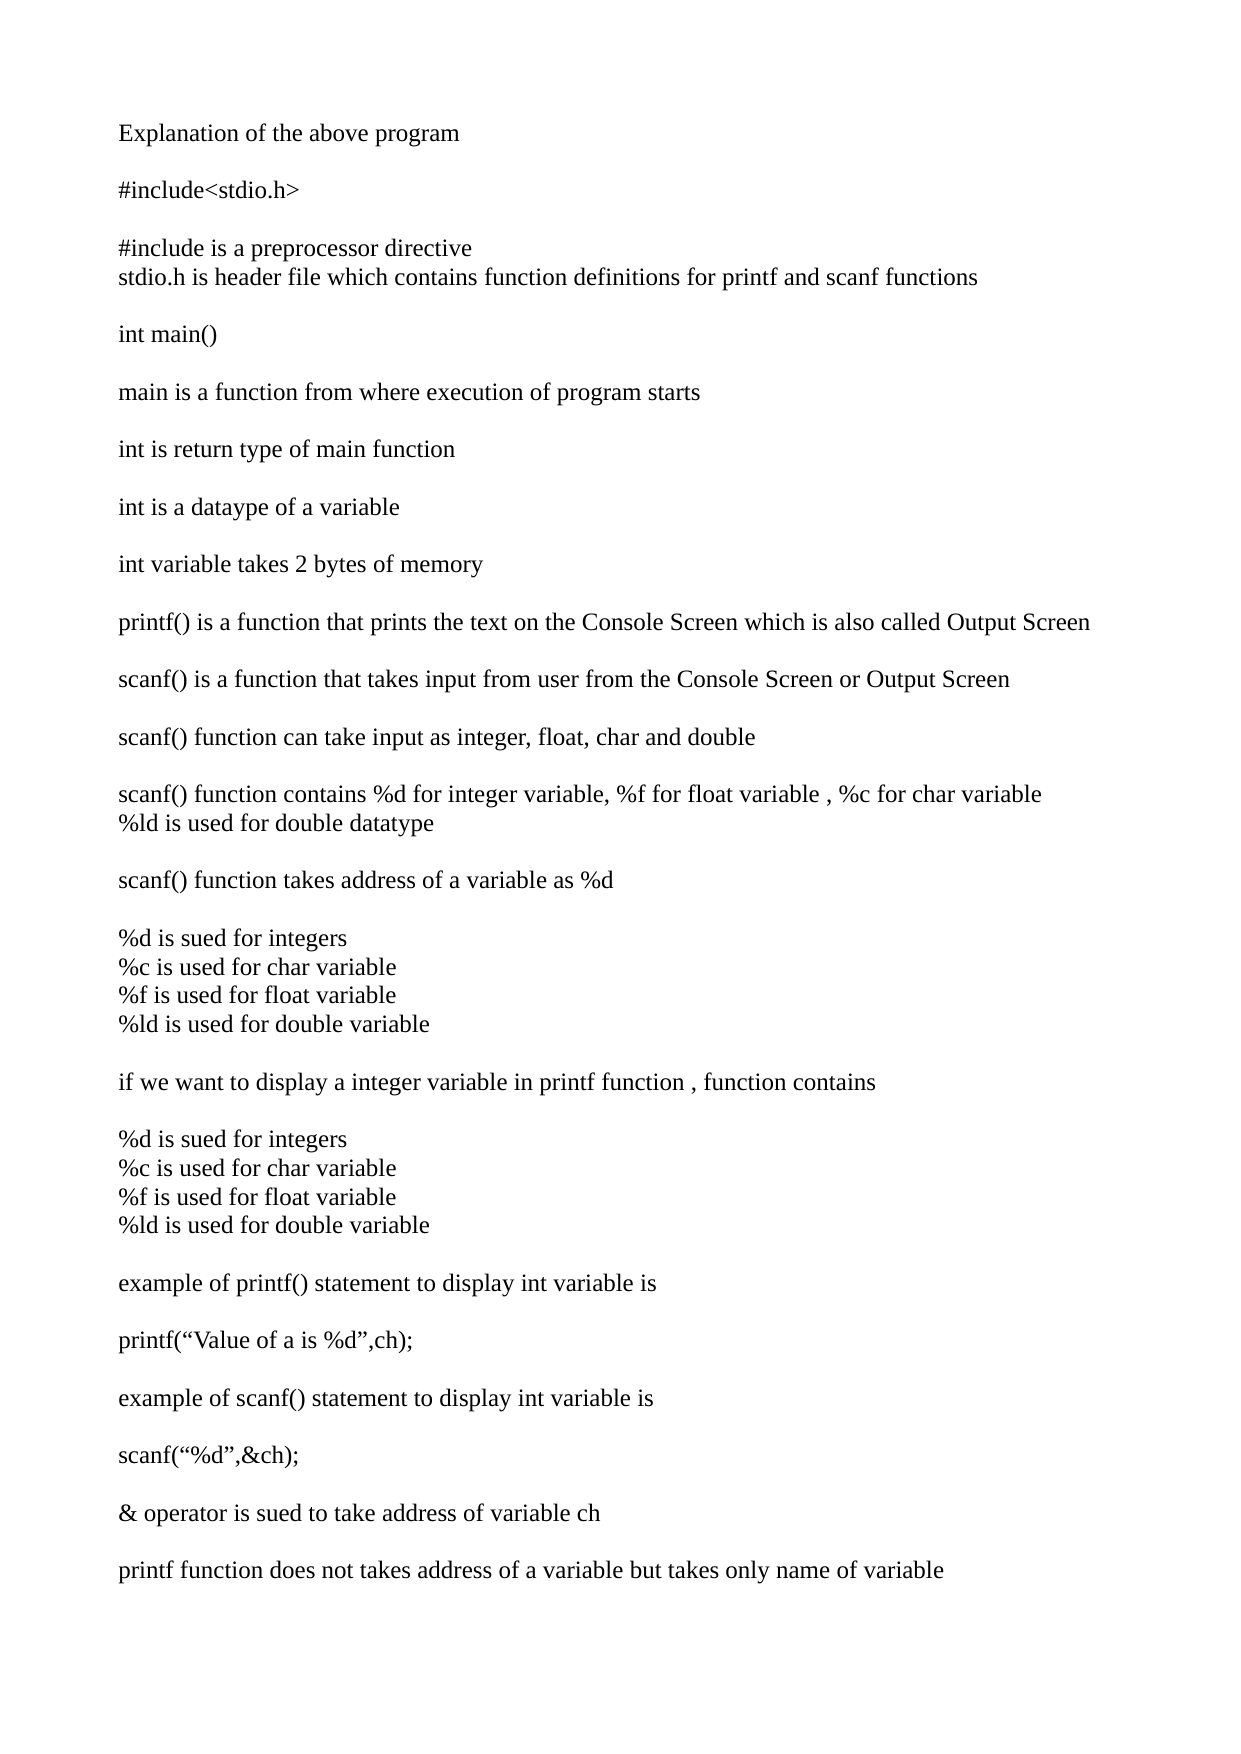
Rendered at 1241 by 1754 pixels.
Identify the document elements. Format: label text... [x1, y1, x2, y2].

text %ld is used for double variable [118, 1211, 1122, 1239]
text int is return type of main function [118, 434, 1122, 463]
text %ld is used for double variable [118, 1009, 1122, 1038]
text Explanation of the above program [118, 118, 1122, 147]
text int variable takes 2 bytes of memory [118, 549, 1122, 578]
text #include is a preprocessor directive [118, 233, 1122, 262]
text #include<stdio.h> [118, 176, 1122, 204]
text %d is sued for integers [118, 923, 1122, 952]
text scanf() function can take input as integer, float, char and double [118, 722, 1122, 751]
text %ld is used for double datatype [118, 808, 1122, 837]
text scanf() is a function that takes input from user from the Console Screen or Output Screen [118, 664, 1122, 693]
text printf() is a function that prints the text on the Console Screen which is also called Output Screen [118, 607, 1122, 636]
text %d is sued for integers [118, 1096, 1122, 1153]
text & operator is sued to take address of variable ch [118, 1498, 1122, 1527]
text int is a dataype of a variable [118, 492, 1122, 521]
text %c is used for char variable [118, 952, 1122, 981]
text main is a function from where execution of program starts [118, 377, 1122, 406]
text int main() [118, 319, 1122, 348]
text scanf() function contains %d for integer variable, %f for float variable , %c for char variable [118, 779, 1122, 808]
text printf(“Value of a is %d”,ch); [118, 1326, 1122, 1354]
text printf function does not takes address of a variable but takes only name of variable [118, 1556, 1122, 1584]
text example of scanf() statement to display int variable is [118, 1383, 1122, 1412]
text stdio.h is header file which contains function definitions for printf and scanf functions [118, 262, 1122, 291]
text if we want to display a integer variable in printf function , function contains [118, 1067, 1122, 1096]
text scanf() function takes address of a variable as %d [118, 866, 1122, 894]
text example of printf() statement to display int variable is [118, 1268, 1122, 1297]
text scanf(“%d”,&ch); [118, 1441, 1122, 1469]
text %c is used for char variable [118, 1153, 1122, 1182]
text %f is used for float variable [118, 981, 1122, 1009]
text %f is used for float variable [118, 1182, 1122, 1211]
